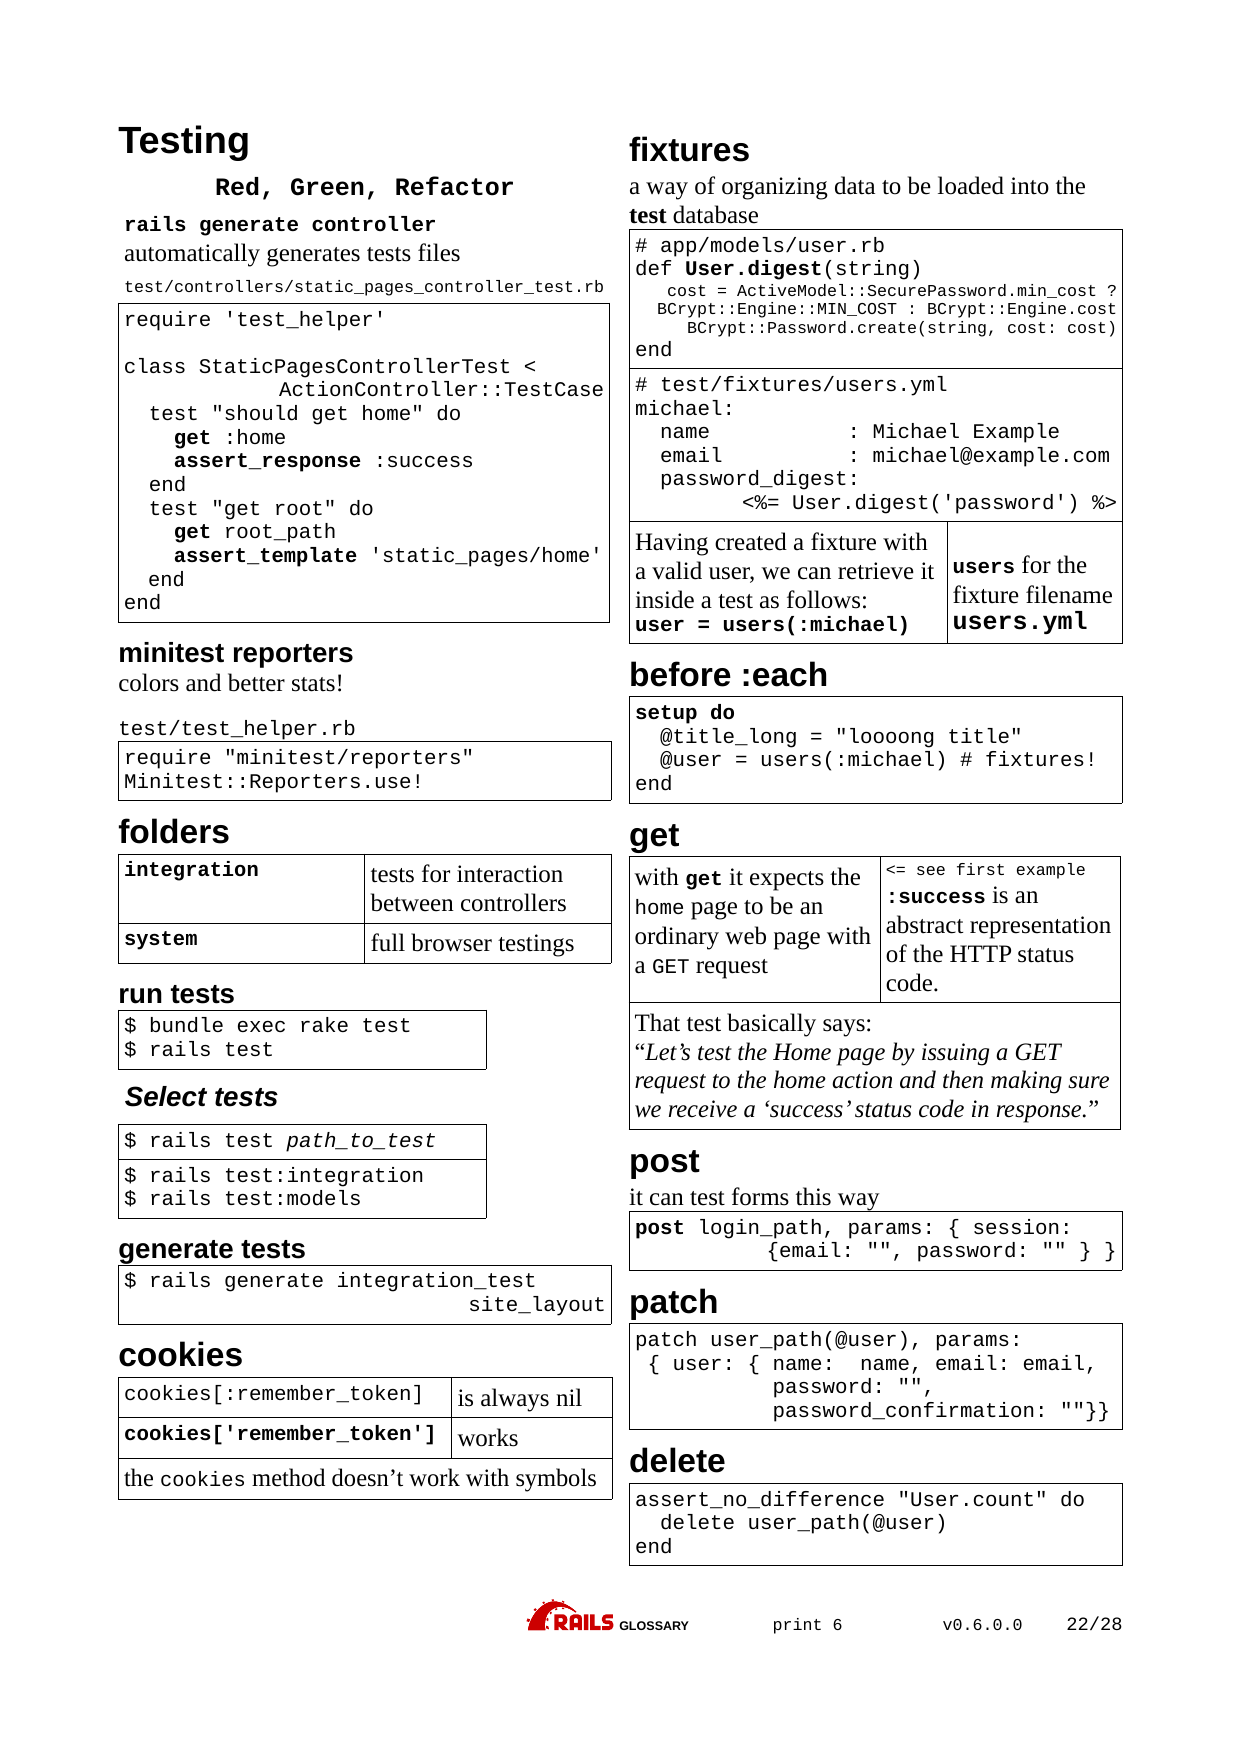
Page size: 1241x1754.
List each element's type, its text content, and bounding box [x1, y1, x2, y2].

table_cell the cookies method doesn’t work with symbols [119, 1459, 612, 1499]
table_header rails generate controller automatically generates tests files [118, 203, 481, 272]
text colors and better stats! [118, 668, 611, 697]
table_cell # test/fixtures/users.yml michael: name : Michael Example email : michael@example.com password_digest: <%= User.digest('password') %> [630, 369, 1122, 521]
table_cell test/controllers/static_pages_controller_test.rb [118, 273, 611, 303]
table_cell Having created a fixture with a valid user, we can retrieve it inside a test as follows: user = users(:michael) [630, 522, 947, 643]
subtitle folders [118, 812, 611, 851]
table_header # app/models/user.rb def User.digest(string) cost = ActiveModel::SecurePassword.min_cost ? BCrypt::Engine::MIN_COST : BCrypt::Engine.cost BCrypt::Password.create(string, cost: cost) end [630, 230, 1122, 368]
table_cell $ rails test:integration $ rails test:models [119, 1160, 486, 1218]
table_cell users for the fixture filename users.yml [948, 522, 1122, 643]
subtitle delete [629, 1441, 1122, 1480]
table_header <= see first example :success is an abstract representation of the HTTP status code. [881, 857, 1120, 1002]
table_header is always nil [452, 1378, 612, 1417]
subtitle patch [629, 1282, 1122, 1320]
text a way of organizing data to be loaded into the test database [629, 171, 1122, 229]
table_cell $ rails test path_to_test [119, 1125, 486, 1159]
table_header require "minitest/reporters" Minitest::Reporters.use! [119, 742, 611, 800]
table_header cookies[:remember_token] [119, 1378, 451, 1417]
table_cell Select tests [118, 1070, 486, 1124]
table_header with get it expects the home page to be an ordinary web page with a GET request [630, 857, 880, 1002]
table_cell works [452, 1418, 612, 1457]
table_header integration [119, 855, 364, 922]
text it can test forms this way [629, 1182, 1122, 1211]
subtitle cookies [118, 1335, 611, 1374]
table_header require 'test_helper' class StaticPagesControllerTest < ActionController::TestCase test "should get home" do get :home assert_response :success end test "get root" do get root_path assert_template 'static_pages/home' end end [119, 304, 609, 622]
table_cell cookies['remember_token'] [119, 1418, 451, 1457]
table_cell That test basically says: “Let’s test the Home page by issuing a GET request to the home action and then making sure we receive a ‘success’ status code in response.” [630, 1003, 1120, 1129]
table_header [481, 203, 611, 272]
table_header $ bundle exec rake test $ rails test [119, 1011, 486, 1068]
subtitle Testing [118, 118, 611, 162]
subtitle run tests [118, 978, 611, 1009]
table_cell full browser testings [365, 924, 611, 963]
subtitle get [629, 814, 1122, 853]
table_header post login_path, params: { session: {email: "", password: "" } } [630, 1212, 1122, 1270]
table_header assert_no_difference "User.count" do delete user_path(@user) end [630, 1484, 1122, 1565]
table_header $ rails generate integration_test site_layout [119, 1266, 611, 1323]
table_cell system [119, 924, 364, 963]
subtitle generate tests [118, 1233, 611, 1264]
text test/test_helper.rb [118, 717, 611, 741]
subtitle post [629, 1141, 1122, 1179]
subtitle fixtures [629, 130, 1122, 168]
table_header setup do @title_long = "loooong title" @user = users(:michael) # fixtures! end [630, 697, 1122, 802]
subtitle minitest reporters [118, 637, 611, 668]
table_header patch user_path(@user), params: { user: { name: name, email: email, password: "", password_confirmation: ""}} [630, 1324, 1122, 1429]
table_header tests for interaction between controllers [365, 855, 611, 922]
subtitle before :each [629, 655, 1122, 693]
text Red, Green, Refactor [118, 174, 611, 203]
